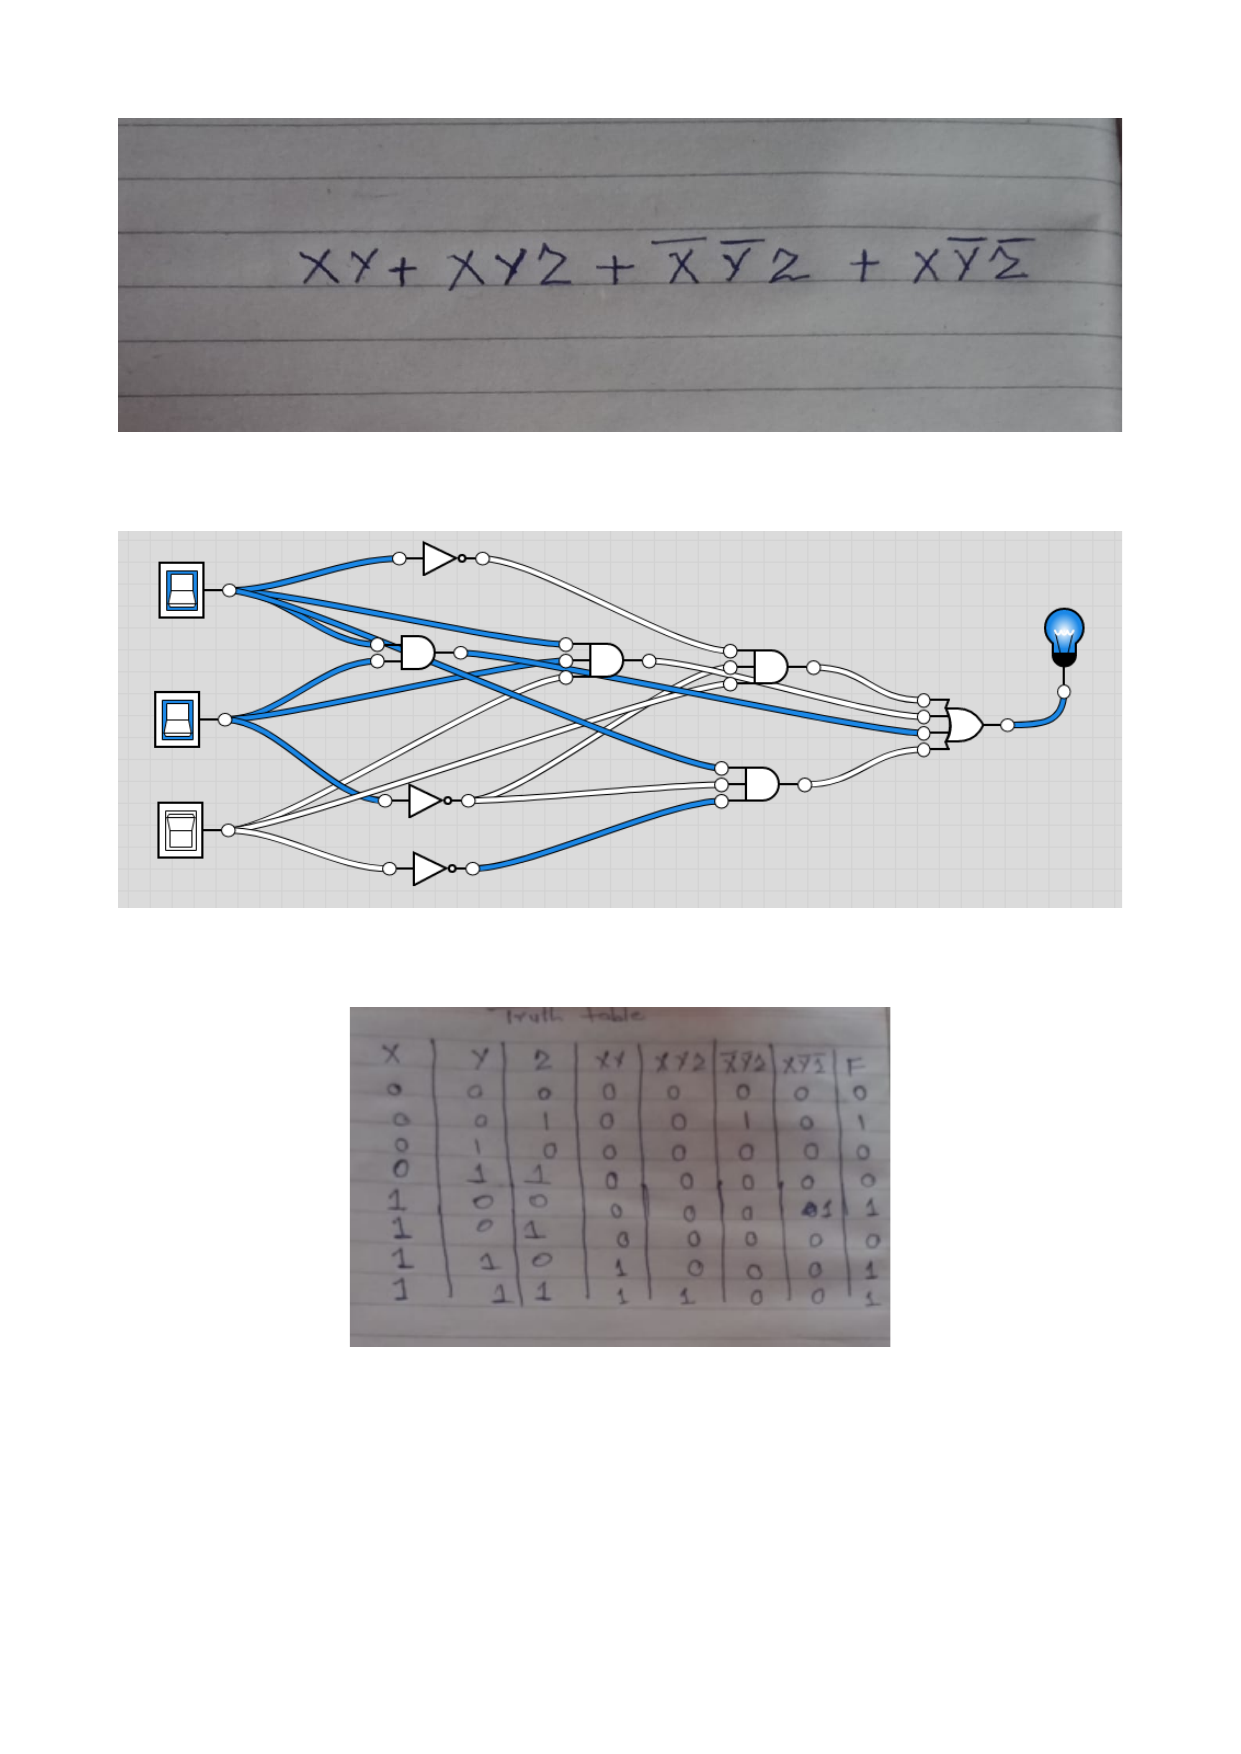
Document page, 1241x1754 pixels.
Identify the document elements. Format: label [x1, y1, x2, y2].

picture [349, 1007, 891, 1347]
picture [118, 531, 1123, 908]
picture [118, 118, 1123, 432]
